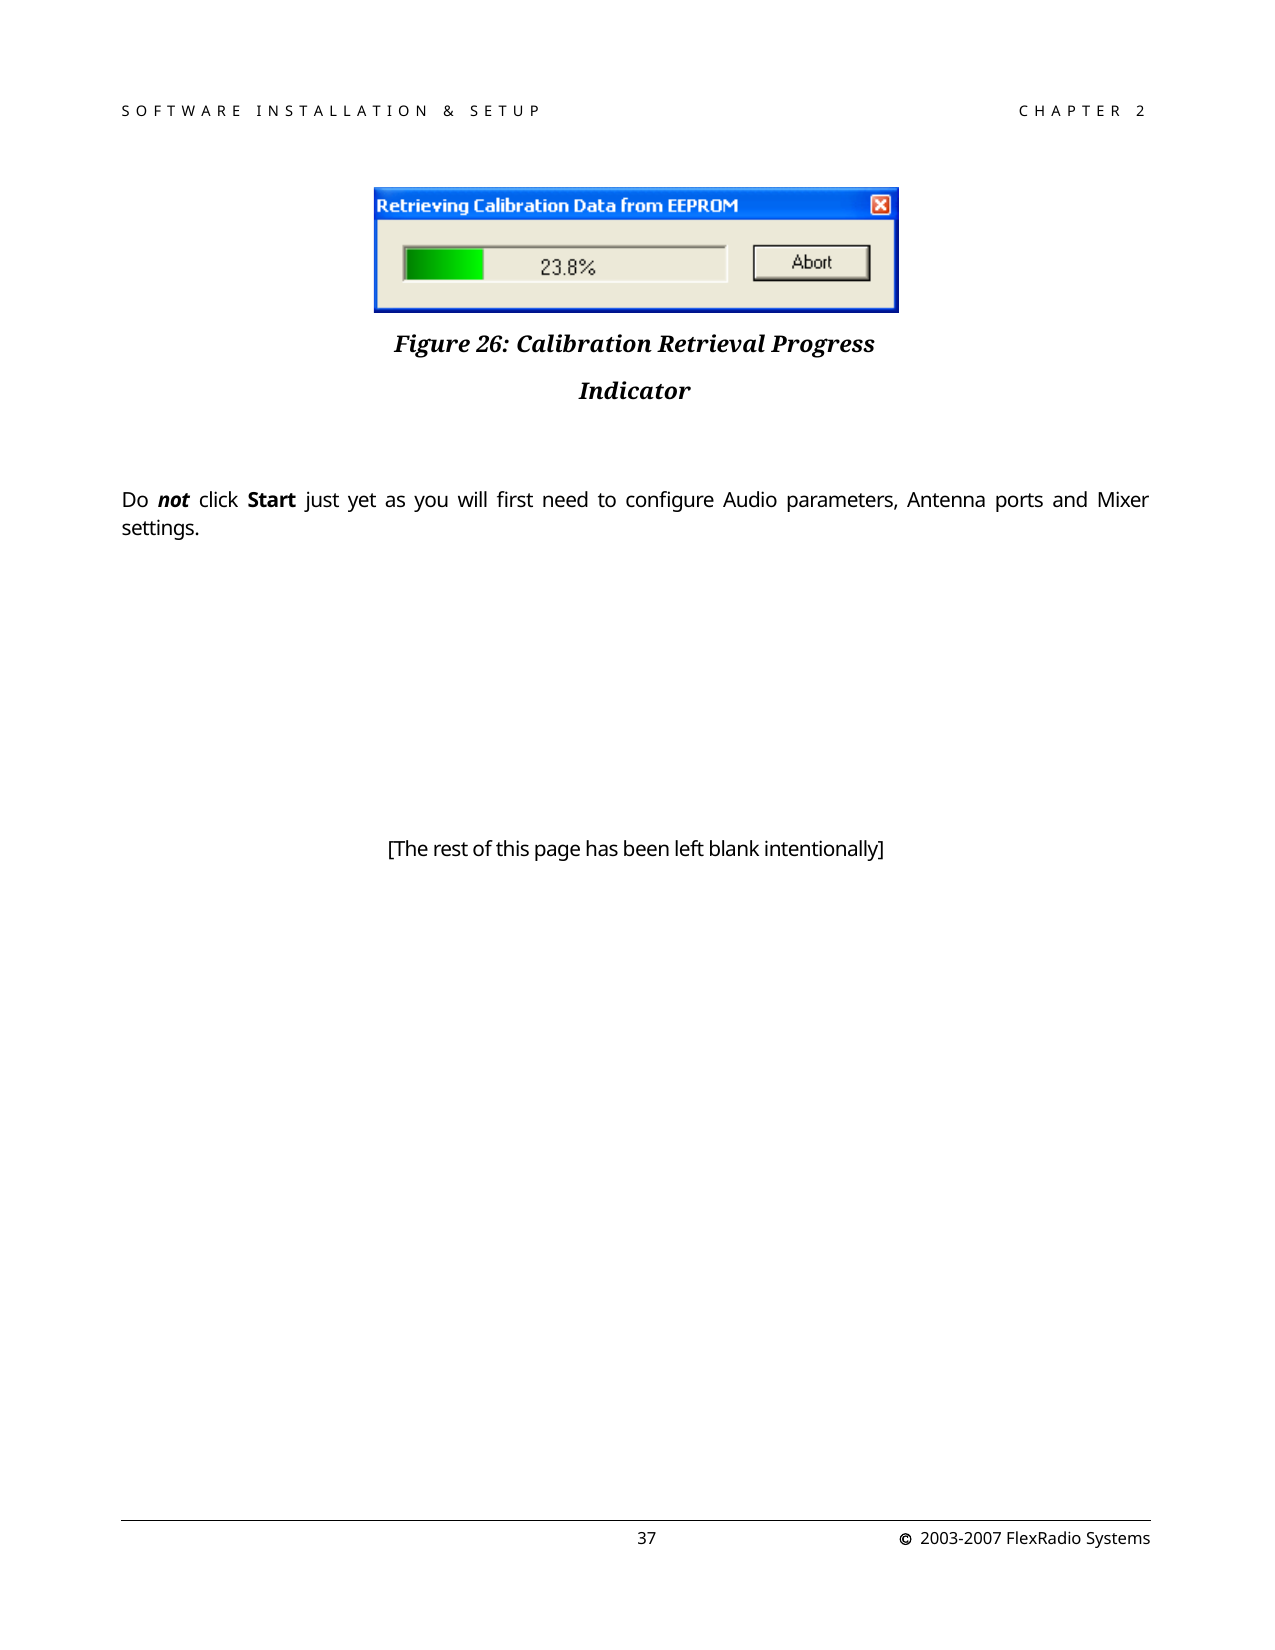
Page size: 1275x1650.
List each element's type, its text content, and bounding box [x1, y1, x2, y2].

text Do not click Start just yet as you will first need to configure Audio parameters, Antenna ports and Mixer settings. [121, 485, 1151, 542]
text [The rest of this page has been left blank intentionally] [121, 834, 1151, 862]
picture [373, 187, 899, 313]
text Figure 26: Calibration Retrieval Progress Indicator [373, 313, 898, 406]
